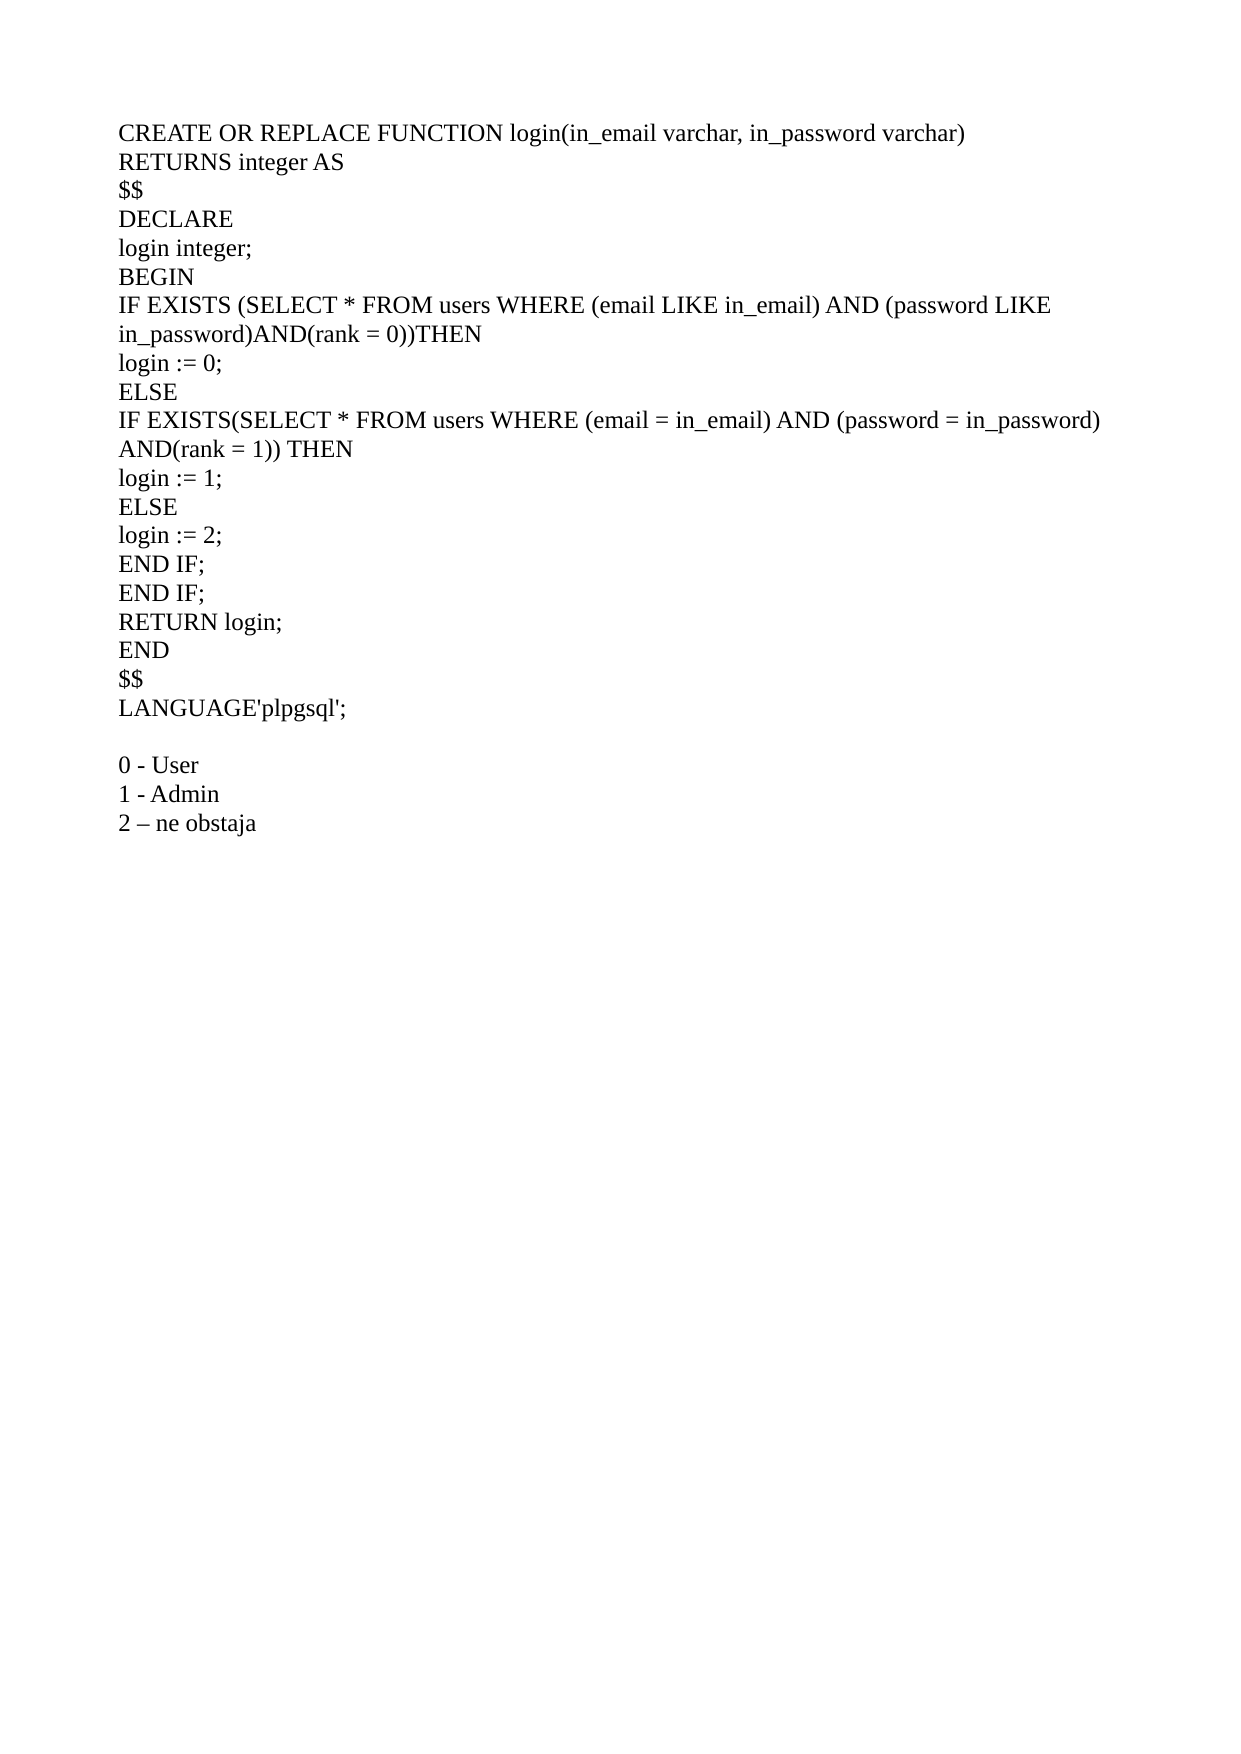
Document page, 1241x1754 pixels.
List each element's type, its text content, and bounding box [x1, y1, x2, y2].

text login := 2; [118, 521, 1122, 549]
text 1 - Admin [118, 779, 1122, 808]
text END [118, 636, 1122, 664]
text RETURN login; [118, 607, 1122, 636]
text IF EXISTS (SELECT * FROM users WHERE (email LIKE in_email) AND (password LIKE in_password)AND(rank = 0))THEN [118, 291, 1122, 348]
text $$ [118, 664, 1122, 693]
text 2 – ne obstaja [118, 808, 1122, 837]
text ELSE [118, 492, 1122, 521]
text $$ [118, 176, 1122, 204]
text IF EXISTS(SELECT * FROM users WHERE (email = in_email) AND (password = in_password) AND(rank = 1)) THEN [118, 406, 1122, 463]
text login integer; [118, 233, 1122, 262]
text CREATE OR REPLACE FUNCTION login(in_email varchar, in_password varchar) [118, 118, 1122, 147]
text 0 - User [118, 751, 1122, 779]
text login := 1; [118, 463, 1122, 492]
text LANGUAGE'plpgsql'; [118, 693, 1122, 722]
text END IF; [118, 578, 1122, 607]
text login := 0; [118, 348, 1122, 377]
text DECLARE [118, 204, 1122, 233]
text BEGIN [118, 262, 1122, 291]
text ELSE [118, 377, 1122, 406]
text RETURNS integer AS [118, 147, 1122, 176]
text END IF; [118, 549, 1122, 578]
